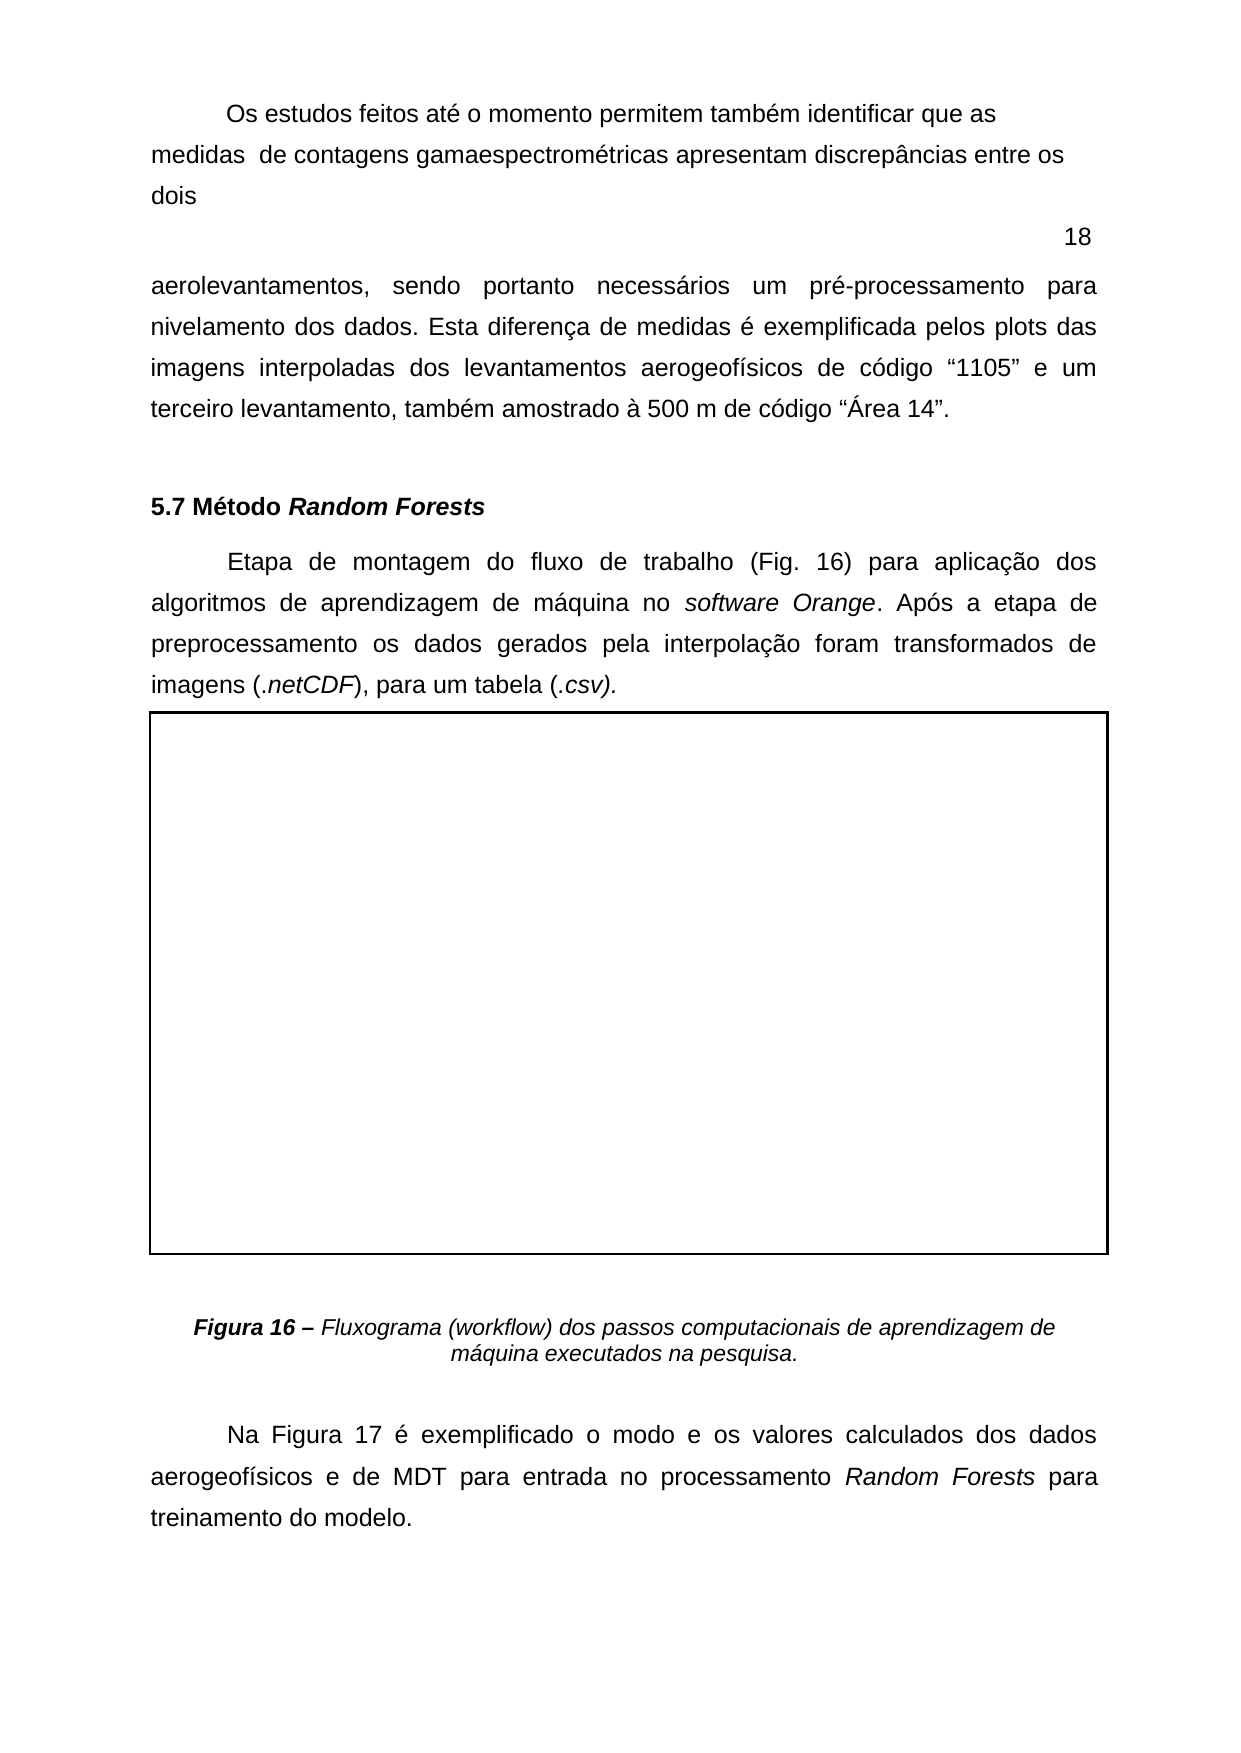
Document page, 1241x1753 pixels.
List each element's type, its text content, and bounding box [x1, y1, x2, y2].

text Na Figura 17 é exemplificado o modo e os valores calculados dos dados aerogeofísicos e de MDT para entrada no processamento Random Forests para treinamento do modelo. [150, 1421, 1098, 1531]
text Etapa de montagem do fluxo de trabalho (Fig. 16) para aplicação dos algoritmos de aprendizagem de máquina no software Orange. Após a etapa de preprocessamento os dados gerados pela interpolação foram transformados de imagens (.netCDF), para um tabela (.csv). [151, 547, 1098, 699]
text 18 [148, 222, 1091, 251]
text Figura 16 – Fluxograma (workflow) dos passos computacionais de aprendizagem de máquina executados na pesquisa. [191, 1316, 1058, 1366]
picture [160, 723, 1108, 1229]
table_header [151, 714, 1106, 1253]
text aerolevantamentos, sendo portanto necessários um pré-processamento para nivelamento dos dados. Esta diferença de medidas é exemplificada pelos plots das imagens interpoladas dos levantamentos aerogeofísicos de código “1105” e um terceiro levantamento, também amostrado à 500 m de código “Área 14”. [150, 271, 1098, 423]
text Os estudos feitos até o momento permitem também identificar que as medidas de contagens gamaespectrométricas apresentam discrepâncias entre os dois [151, 99, 1097, 210]
text 5.7 Método Random Forests [151, 492, 1129, 521]
